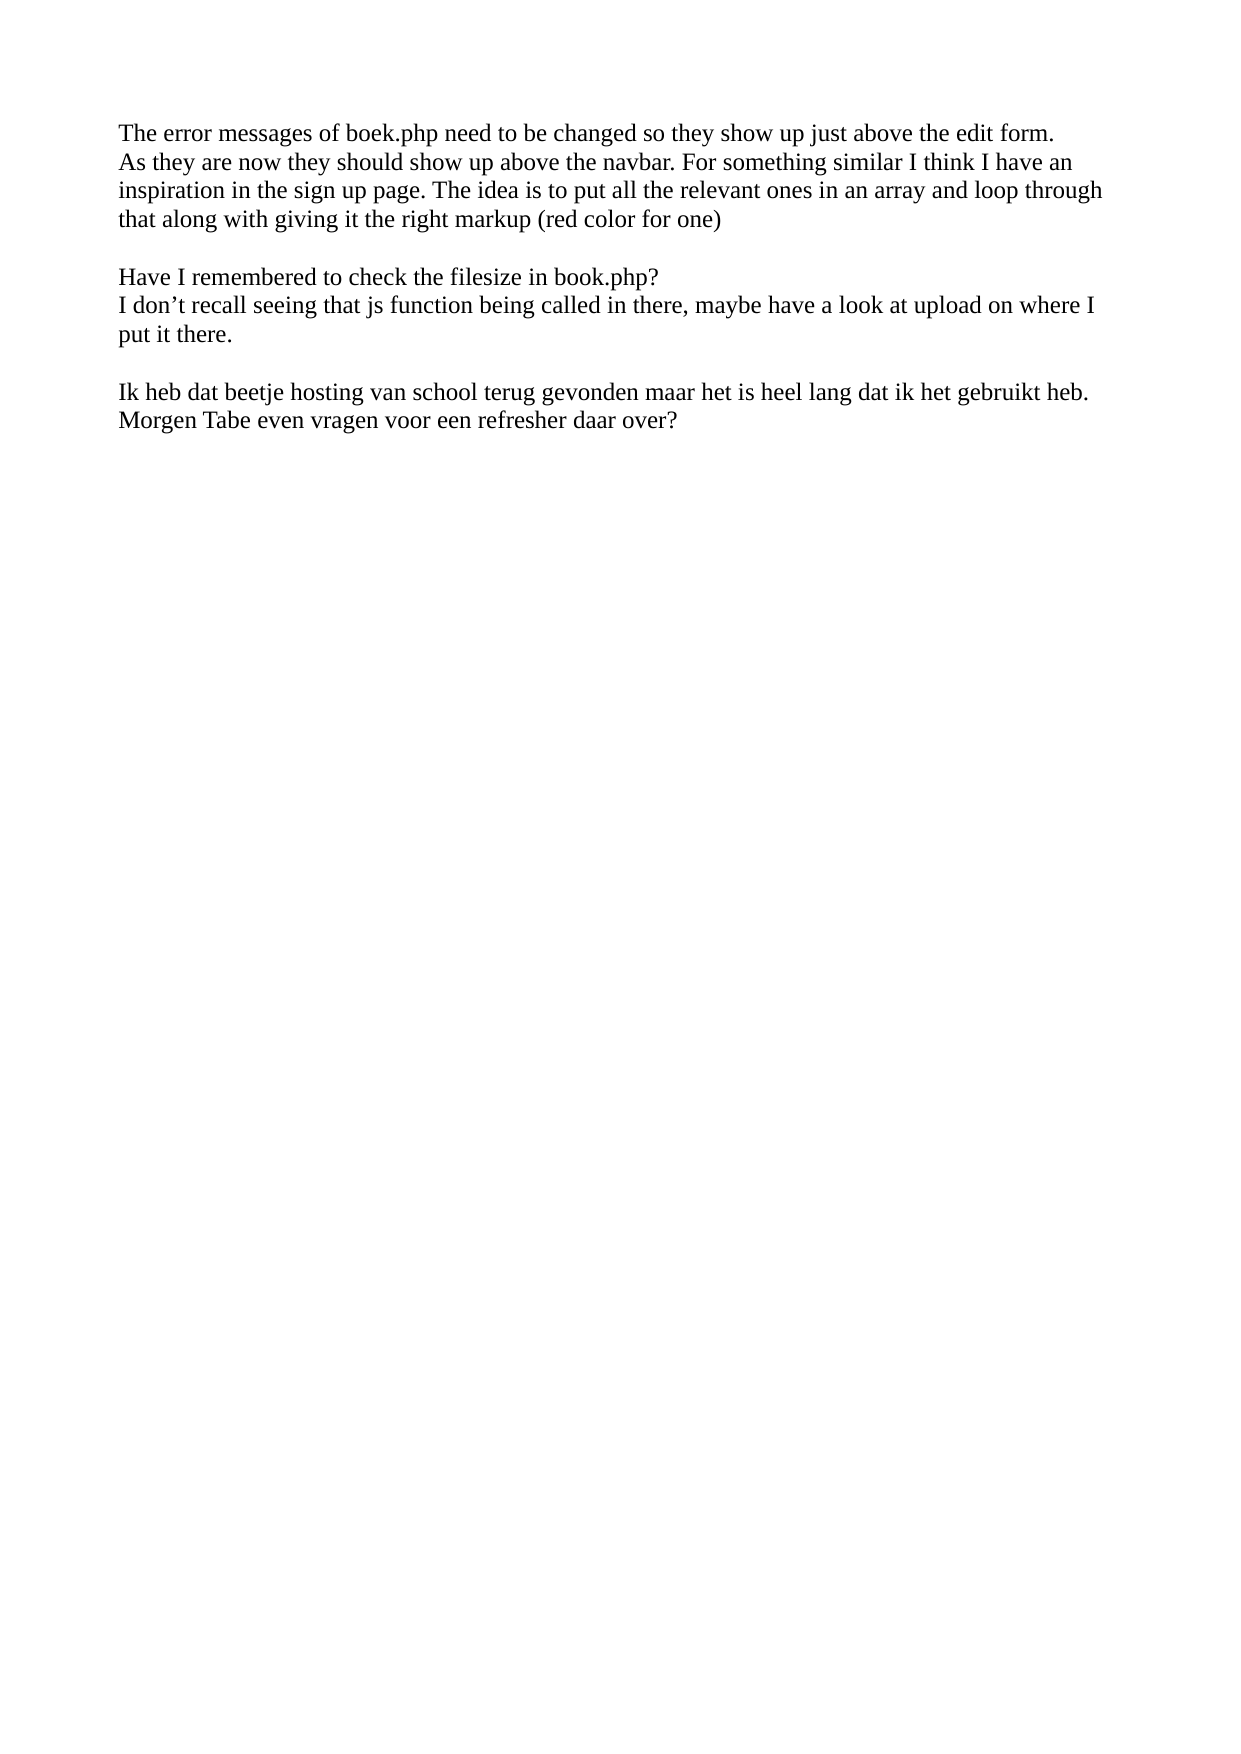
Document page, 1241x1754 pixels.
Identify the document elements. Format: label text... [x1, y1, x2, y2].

text Have I remembered to check the filesize in book.php? [118, 262, 1122, 291]
text Ik heb dat beetje hosting van school terug gevonden maar het is heel lang dat ik het gebruikt heb. Morgen Tabe even vragen voor een refresher daar over? [118, 377, 1122, 434]
text I don’t recall seeing that js function being called in there, maybe have a look at upload on where I put it there. [118, 291, 1122, 348]
text As they are now they should show up above the navbar. For something similar I think I have an inspiration in the sign up page. The idea is to put all the relevant ones in an array and loop through that along with giving it the right markup (red color for one) [118, 147, 1122, 233]
text The error messages of boek.php need to be changed so they show up just above the edit form. [118, 118, 1122, 147]
